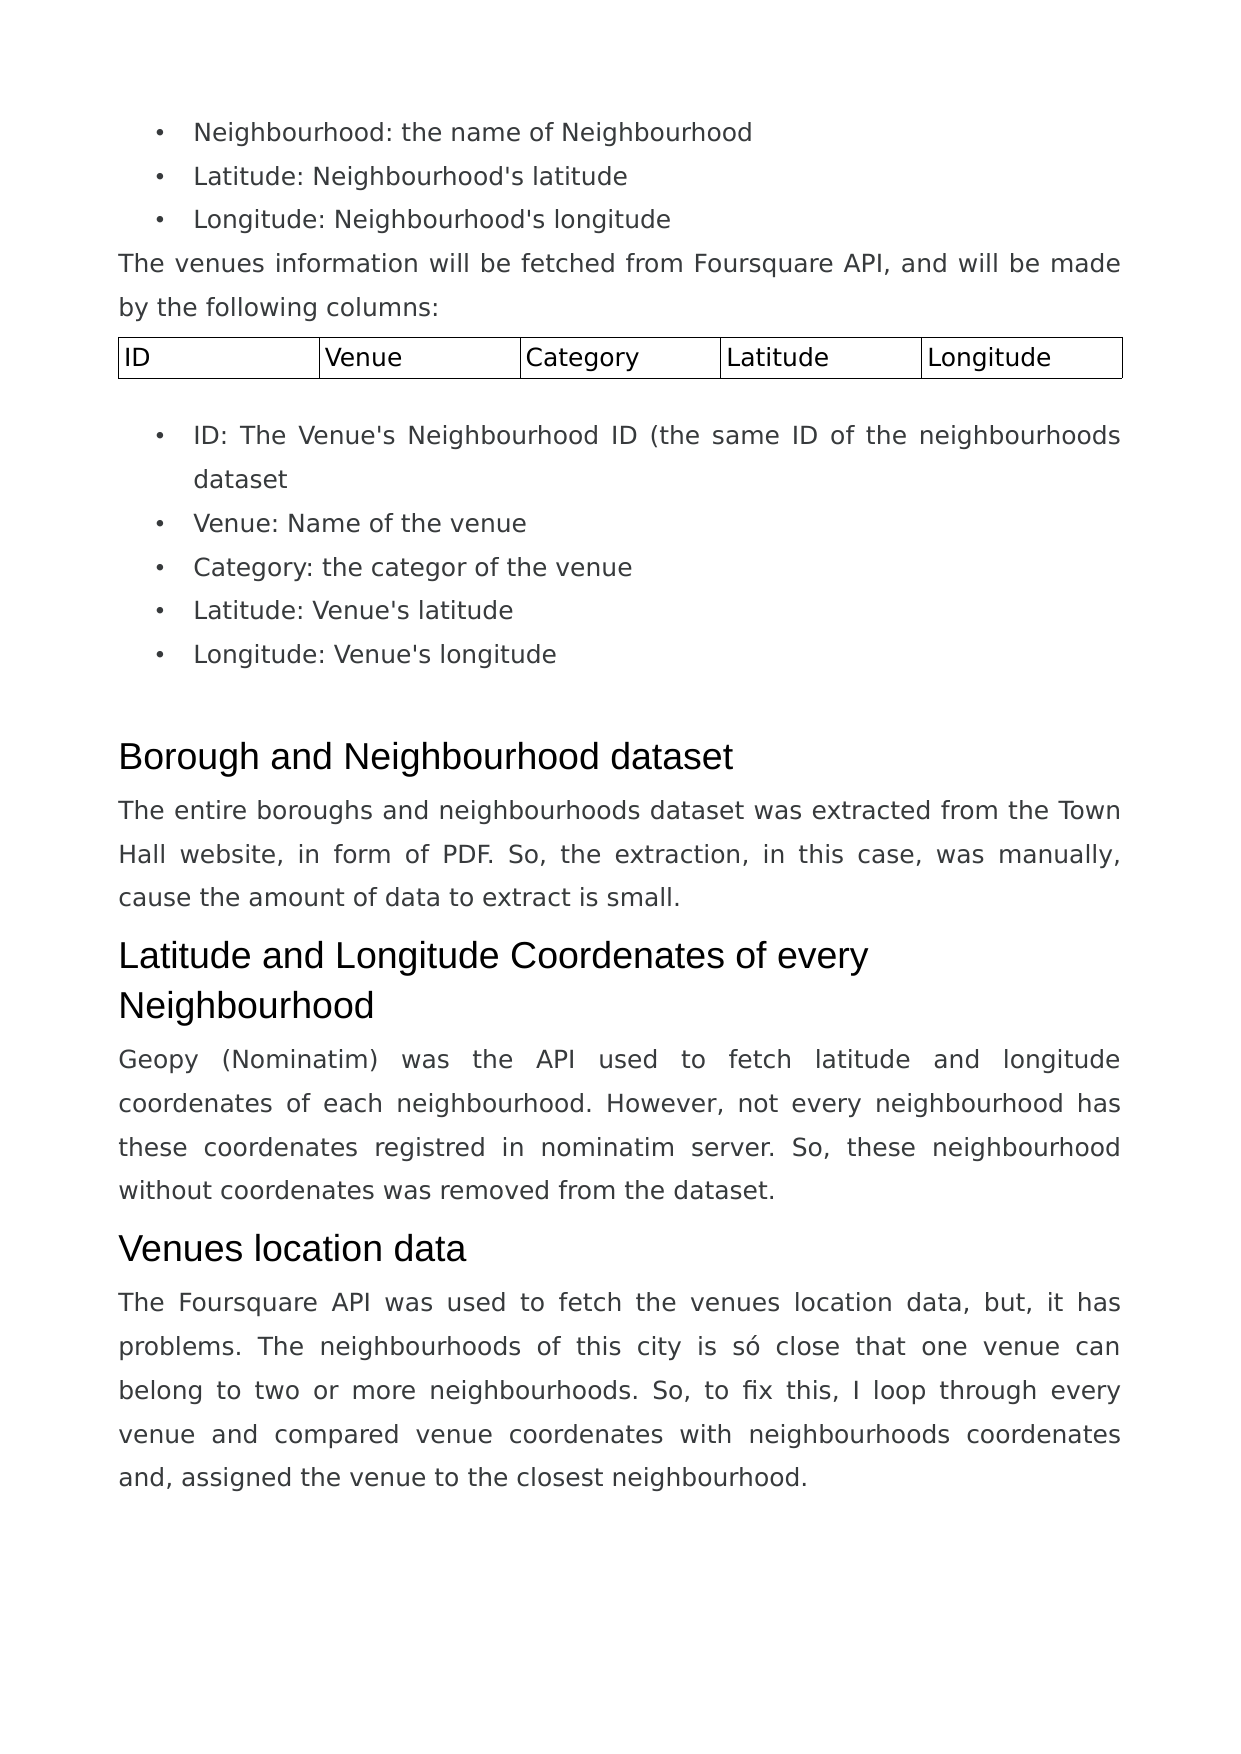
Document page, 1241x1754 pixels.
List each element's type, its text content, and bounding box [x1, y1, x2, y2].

text Geopy (Nominatim) was the API used to fetch latitude and longitude coordenates of each neighbourhood. However, not every neighbourhood has these coordenates registred in nominatim server. So, these neighbourhood without coordenates was removed from the dataset. [118, 1045, 1122, 1206]
list Latitude: Venue's latitude [156, 596, 1122, 626]
text The Foursquare API was used to fetch the venues location data, but, it has problems. The neighbourhoods of this city is só close that one venue can belong to two or more neighbourhoods. So, to fix this, I loop through every venue and compared venue coordenates with neighbourhoods coordenates and, assigned the venue to the closest neighbourhood. [118, 1288, 1122, 1493]
table_header Venue [320, 338, 520, 378]
list Latitude: Neighbourhood's latitude [156, 162, 1122, 191]
subtitle Venues location data [118, 1226, 1122, 1269]
text The venues information will be fetched from Foursquare API, and will be made by the following columns: [118, 249, 1122, 322]
list Category: the categor of the venue [156, 553, 1122, 582]
list ID: The Venue's Neighbourhood ID (the same ID of the neighbourhoods dataset [156, 421, 1122, 494]
text The entire boroughs and neighbourhoods dataset was extracted from the Town Hall website, in form of PDF. So, the extraction, in this case, was manually, cause the amount of data to extract is small. [118, 796, 1122, 913]
list Longitude: Neighbourhood's longitude [156, 206, 1122, 235]
table_header Longitude [922, 338, 1122, 378]
subtitle Borough and Neighbourhood dataset [118, 734, 1122, 777]
subtitle Latitude and Longitude Coordenates of every Neighbourhood [118, 933, 1122, 1026]
table_header ID [119, 338, 319, 378]
list Neighbourhood: the name of Neighbourhood [156, 118, 1122, 147]
table_header Latitude [721, 338, 921, 378]
list Longitude: Venue's longitude [156, 640, 1122, 669]
list Venue: Name of the venue [156, 509, 1122, 538]
table_header Category [521, 338, 720, 378]
